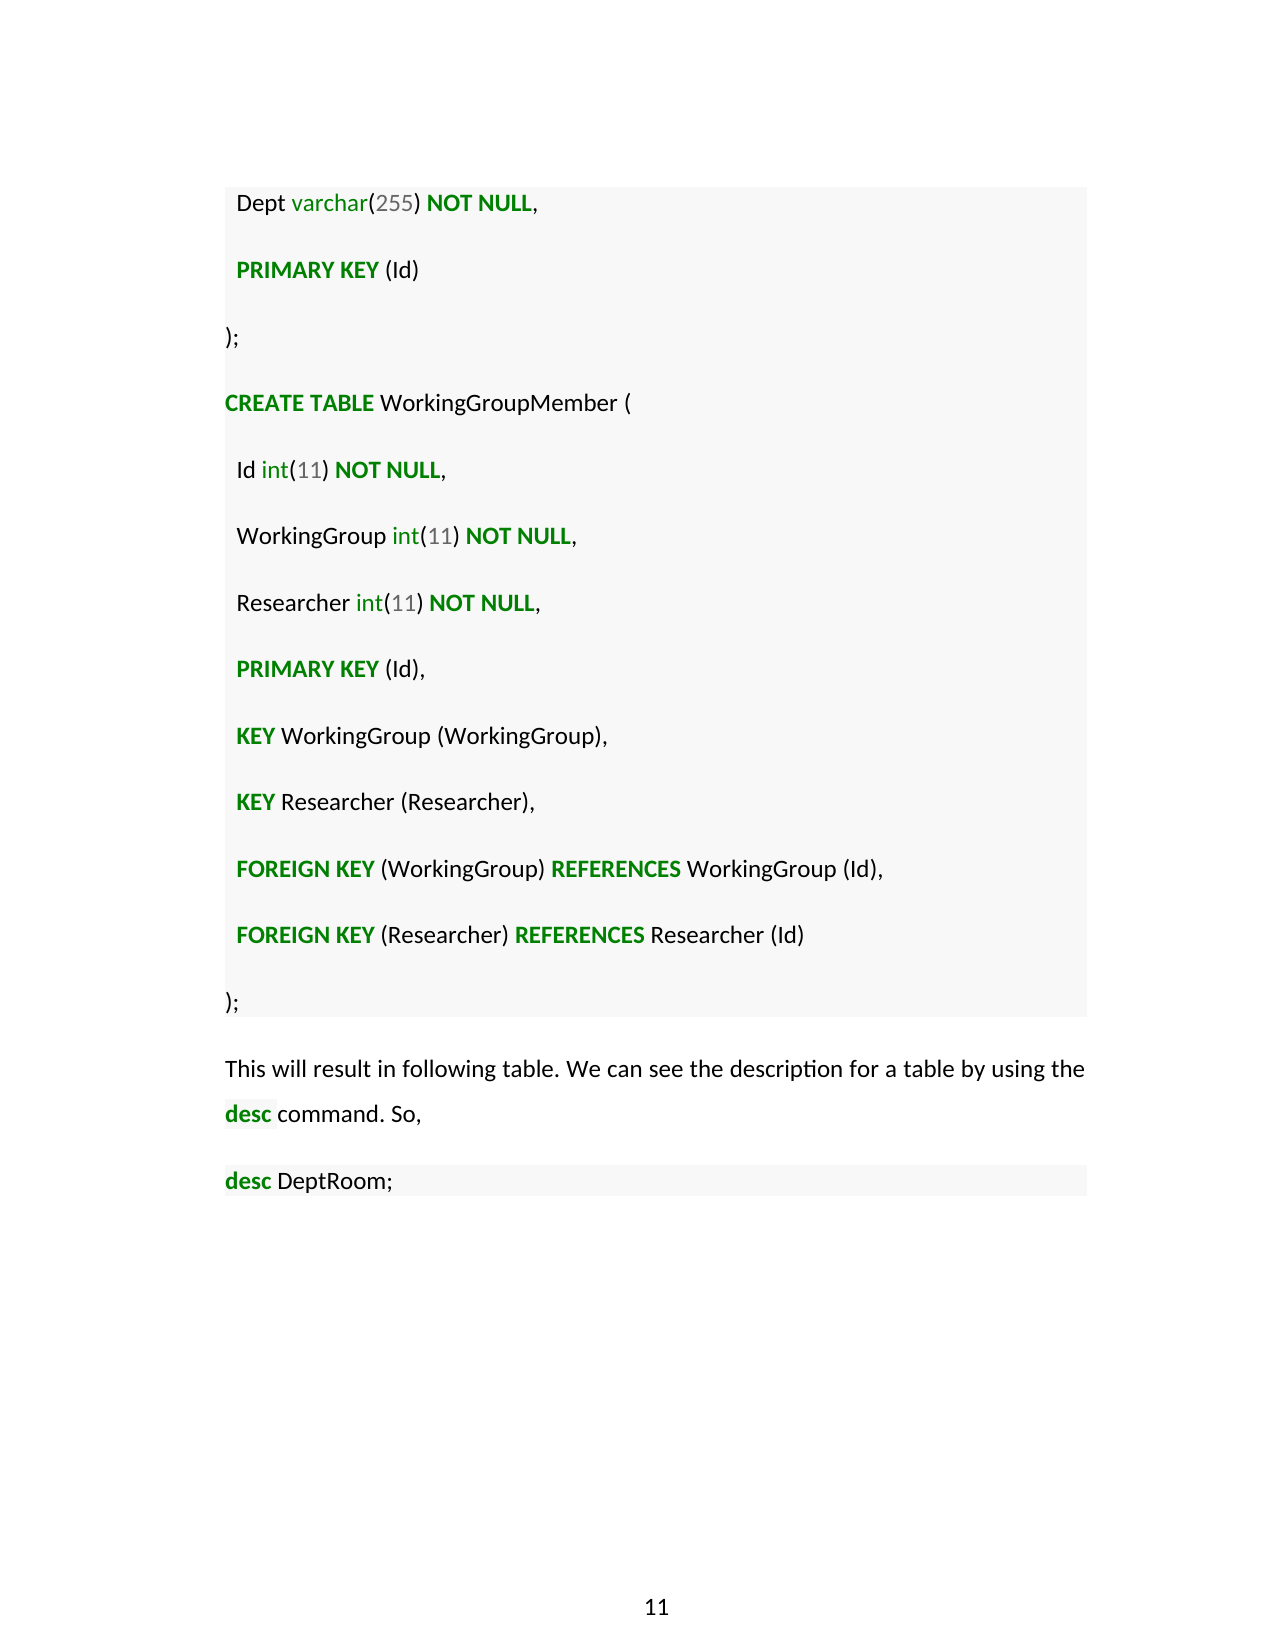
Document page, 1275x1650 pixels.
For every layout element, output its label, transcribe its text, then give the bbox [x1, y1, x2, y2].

text KEY WorkingGroup (WorkingGroup), [225, 720, 1087, 751]
text This will result in following table. We can see the description for a table by using the desc command. So, [225, 1053, 1087, 1129]
text PRIMARY KEY (Id), [225, 653, 1087, 684]
text CREATE TABLE WorkingGroupMember ( [225, 387, 1087, 418]
text desc DeptRoom; [225, 1165, 1087, 1196]
text PRIMARY KEY (Id) [225, 254, 1087, 284]
text ); [225, 986, 1087, 1017]
text ); [225, 321, 1087, 351]
text FOREIGN KEY (WorkingGroup) REFERENCES WorkingGroup (Id), [225, 853, 1087, 884]
text KEY Researcher (Researcher), [225, 787, 1087, 817]
text WorkingGroup int(11) NOT NULL, [225, 520, 1087, 551]
text Id int(11) NOT NULL, [225, 454, 1087, 484]
text Dept varchar(255) NOT NULL, [225, 187, 1087, 218]
text Researcher int(11) NOT NULL, [225, 587, 1087, 617]
text FOREIGN KEY (Researcher) REFERENCES Researcher (Id) [225, 920, 1087, 950]
